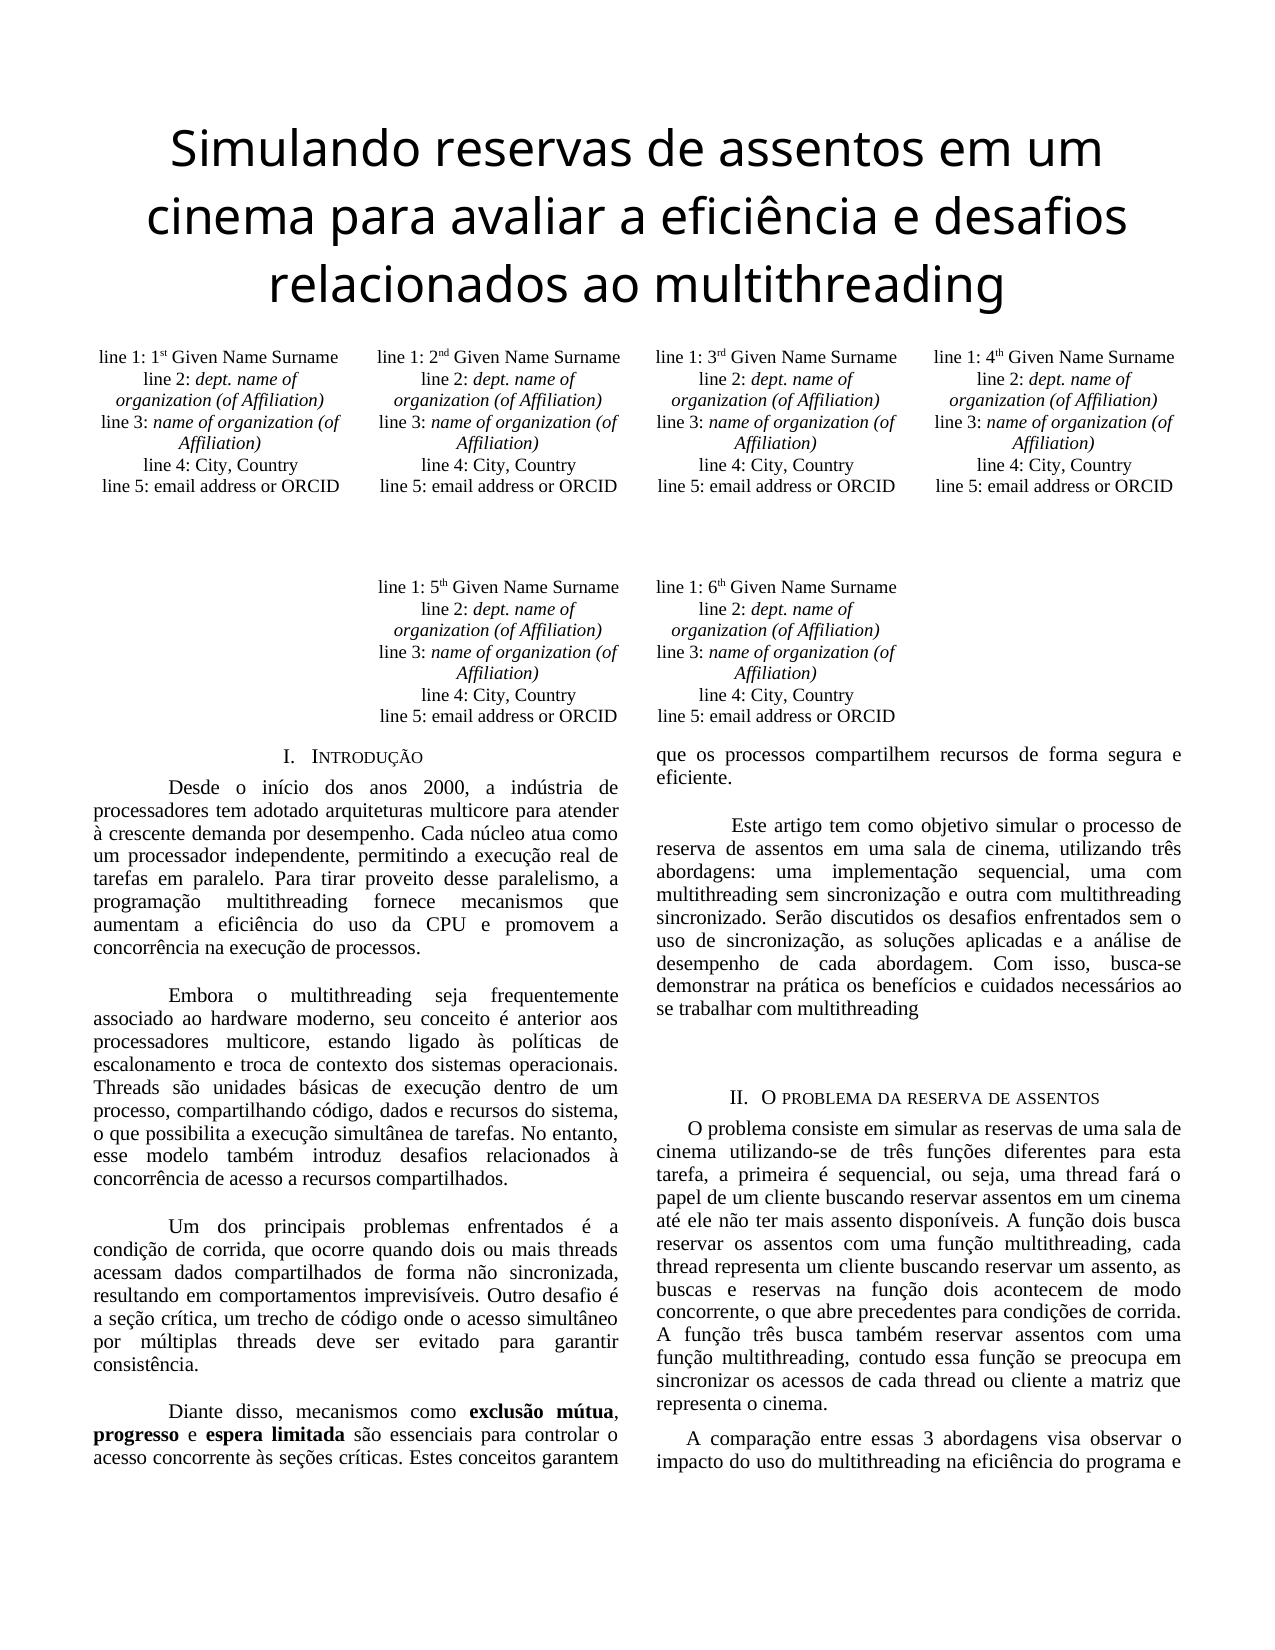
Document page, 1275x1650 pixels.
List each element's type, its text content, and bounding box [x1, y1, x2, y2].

text line 1: 6th Given Name Surname line 2: dept. name of organization (of Affiliation) line 3: name of organization (of Affiliation) line 4: City, Country line 5: email address or ORCID [649, 576, 904, 727]
text line 1: 2nd Given Name Surname line 2: dept. name of organization (of Affiliation) line 3: name of organization (of Affiliation) line 4: City, Country line 5: email address or ORCID [371, 346, 626, 518]
subtitle A comparação entre essas 3 abordagens visa observar o impacto do uso do multithreading na eficiência do programa e [656, 1428, 1182, 1473]
text Desde o início dos anos 2000, a indústria de processadores tem adotado arquiteturas multicore para atender à crescente demanda por desempenho. Cada núcleo atua como um processador independente, permitindo a execução real de tarefas em paralelo. Para tirar proveito desse paralelismo, a programação multithreading fornece mecanismos que aumentam a eficiência do uso da CPU e promovem a concorrência na execução de processos. [93, 776, 619, 959]
text Este artigo tem como objetivo simular o processo de reserva de assentos em uma sala de cinema, utilizando três abordagens: uma implementação sequencial, uma com multithreading sem sincronização e outra com multithreading sincronizado. Serão discutidos os desafios enfrentados sem o uso de sincronização, as soluções aplicadas e a análise de desempenho de cada abordagem. Com isso, busca-se demonstrar na prática os benefícios e cuidados necessários ao se trabalhar com multithreading [656, 814, 1182, 1020]
text Embora o multithreading seja frequentemente associado ao hardware moderno, seu conceito é anterior aos processadores multicore, estando ligado às políticas de escalonamento e troca de contexto dos sistemas operacionais. Threads são unidades básicas de execução dentro de um processo, compartilhando código, dados e recursos do sistema, o que possibilita a execução simultânea de tarefas. No entanto, esse modelo também introduz desafios relacionados à concorrência de acesso a recursos compartilhados. [93, 984, 619, 1190]
text line 1: 4th Given Name Surname line 2: dept. name of organization (of Affiliation) line 3: name of organization (of Affiliation) line 4: City, Country line 5: email address or ORCID [926, 346, 1182, 497]
subtitle Introdução [93, 743, 619, 768]
subtitle O problema consiste em simular as reservas de uma sala de cinema utilizando-se de três funções diferentes para esta tarefa, a primeira é sequencial, ou seja, uma thread fará o papel de um cliente buscando reservar assentos em um cinema até ele não ter mais assento disponíveis. A função dois busca reservar os assentos com uma função multithreading, cada thread representa um cliente buscando reservar um assento, as buscas e reservas na função dois acontecem de modo concorrente, o que abre precedentes para condições de corrida. A função três busca também reservar assentos com uma função multithreading, contudo essa função se preocupa em sincronizar os acessos de cada thread ou cliente a matriz que representa o cinema. [656, 1117, 1182, 1415]
text Simulando reservas de assentos em um cinema para avaliar a eficiência e desafios relacionados ao multithreading [93, 112, 1182, 317]
text line 1: 3rd Given Name Surname line 2: dept. name of organization (of Affiliation) line 3: name of organization (of Affiliation) line 4: City, Country line 5: email address or ORCID [649, 346, 904, 518]
subtitle O problema da reserva de assentos [656, 1085, 1182, 1109]
text que os processos compartilhem recursos de forma segura e eficiente. [656, 743, 1182, 789]
text line 1: 5th Given Name Surname line 2: dept. name of organization (of Affiliation) line 3: name of organization (of Affiliation) line 4: City, Country line 5: email address or ORCID [371, 576, 626, 727]
text Diante disso, mecanismos como exclusão mútua, progresso e espera limitada são essenciais para controlar o acesso concorrente às seções críticas. Estes conceitos garantem [93, 1401, 619, 1469]
text line 1: 1st Given Name Surname line 2: dept. name of organization (of Affiliation) line 3: name of organization (of Affiliation) line 4: City, Country line 5: email address or ORCID [93, 346, 348, 518]
text Um dos principais problemas enfrentados é a condição de corrida, que ocorre quando dois ou mais threads acessam dados compartilhados de forma não sincronizada, resultando em comportamentos imprevisíveis. Outro desafio é a seção crítica, um trecho de código onde o acesso simultâneo por múltiplas threads deve ser evitado para garantir consistência. [93, 1215, 619, 1376]
